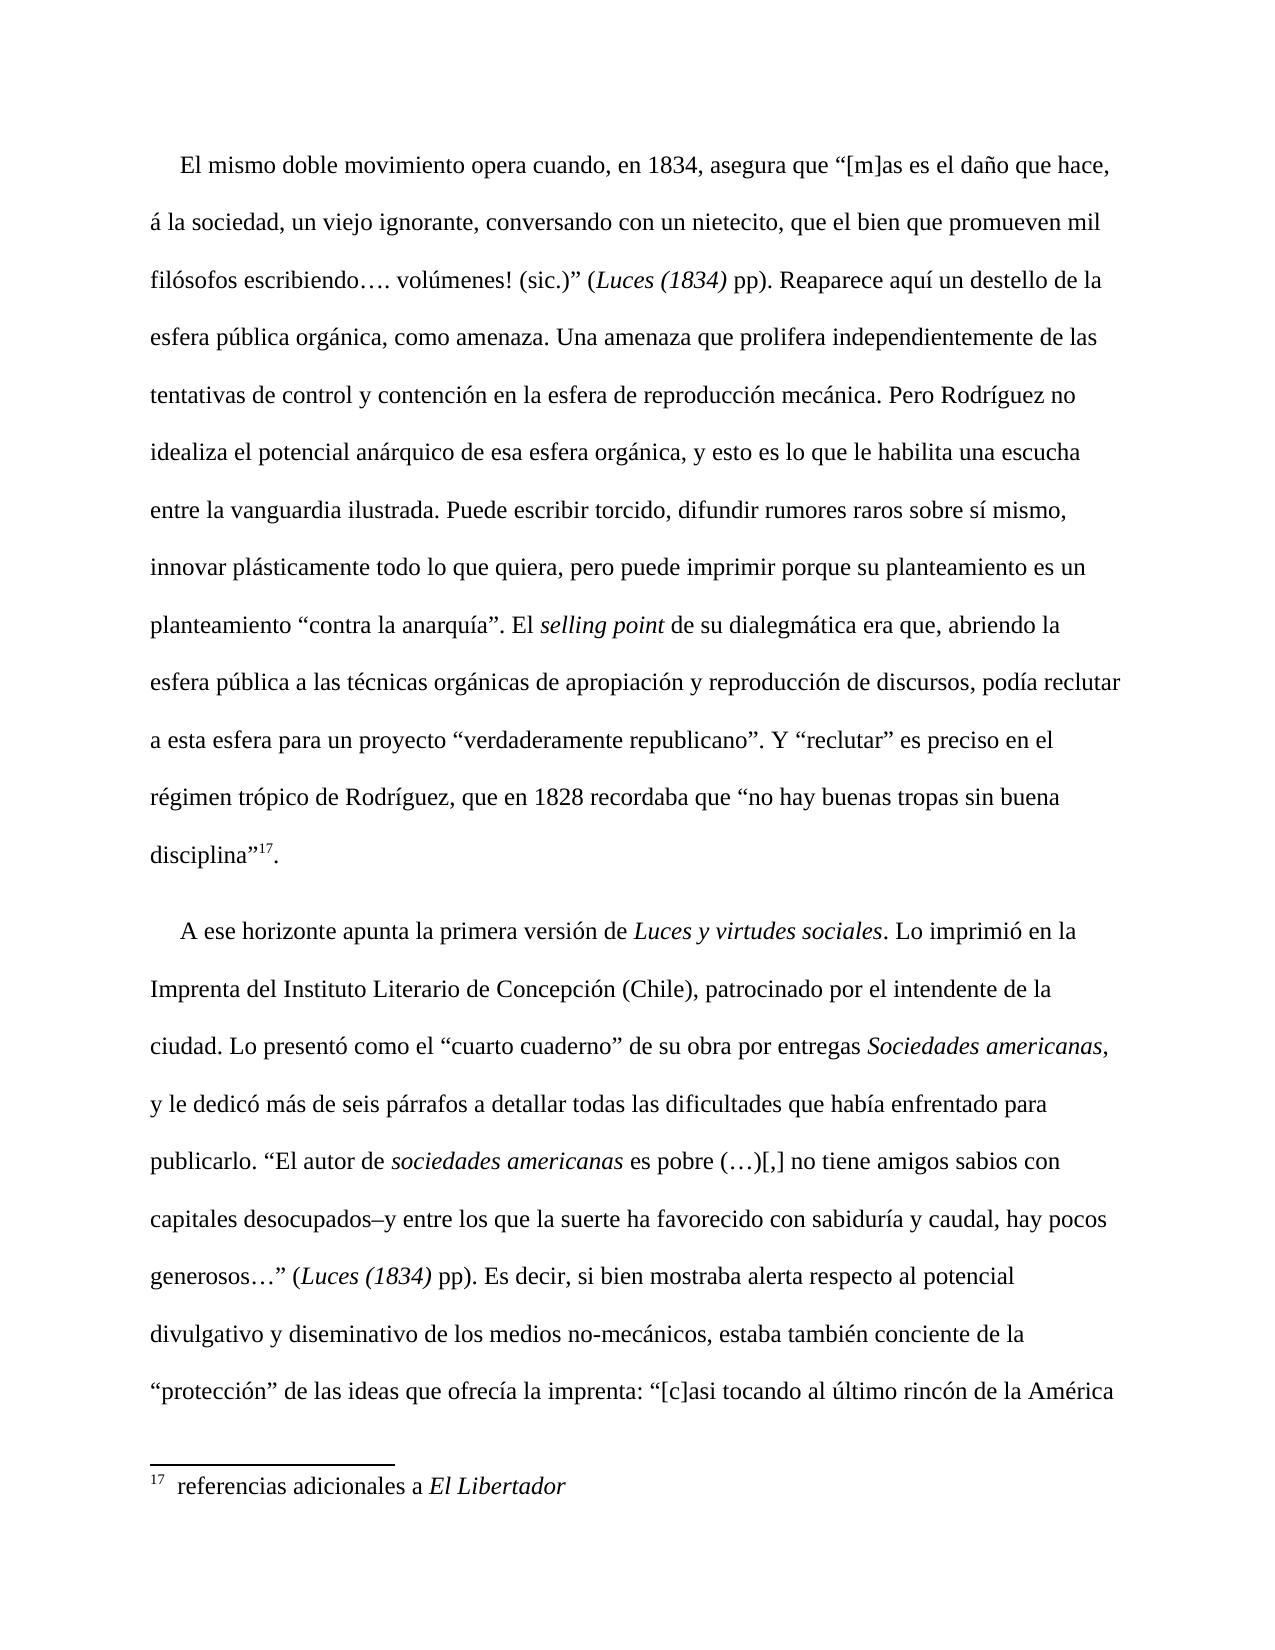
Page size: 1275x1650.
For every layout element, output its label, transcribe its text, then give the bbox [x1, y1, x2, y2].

text referencias adicionales a El Libertador [150, 1471, 1125, 1500]
text El mismo doble movimiento opera cuando, en 1834, asegura que “[m]as es el daño que hace, á la sociedad, un viejo ignorante, conversando con un nietecito, que el bien que promueven mil filósofos escribiendo…. volúmenes! (sic.)” (Luces (1834) pp). Reaparece aquí un destello de la esfera pública orgánica, como amenaza. Una amenaza que prolifera independientemente de las tentativas de control y contención en la esfera de reproducción mecánica. Pero Rodríguez no idealiza el potencial anárquico de esa esfera orgánica, y esto es lo que le habilita una escucha entre la vanguardia ilustrada. Puede escribir torcido, difundir rumores raros sobre sí mismo, innovar plásticamente todo lo que quiera, pero puede imprimir porque su planteamiento es un planteamiento “contra la anarquía”. El selling point de su dialegmática era que, abriendo la esfera pública a las técnicas orgánicas de apropiación y reproducción de discursos, podía reclutar a esta esfera para un proyecto “verdaderamente republicano”. Y “reclutar” es preciso en el régimen trópico de Rodríguez, que en 1828 recordaba que “no hay buenas tropas sin buena disciplina”. [150, 150, 1125, 869]
text A ese horizonte apunta la primera versión de Luces y virtudes sociales. Lo imprimió en la Imprenta del Instituto Literario de Concepción (Chile), patrocinado por el intendente de la ciudad. Lo presentó como el “cuarto cuaderno” de su obra por entregas Sociedades americanas, y le dedicó más de seis párrafos a detallar todas las dificultades que había enfrentado para publicarlo. “El autor de sociedades americanas es pobre (…)[,] no tiene amigos sabios con capitales desocupados–y entre los que la suerte ha favorecido con sabiduría y caudal, hay pocos generosos…” (Luces (1834) pp). Es decir, si bien mostraba alerta respecto al potencial divulgativo y diseminativo de los medios no-mecánicos, estaba también conciente de la “protección” de las ideas que ofrecía la imprenta: “[c]asi tocando al último rincón de la América [150, 916, 1125, 1405]
